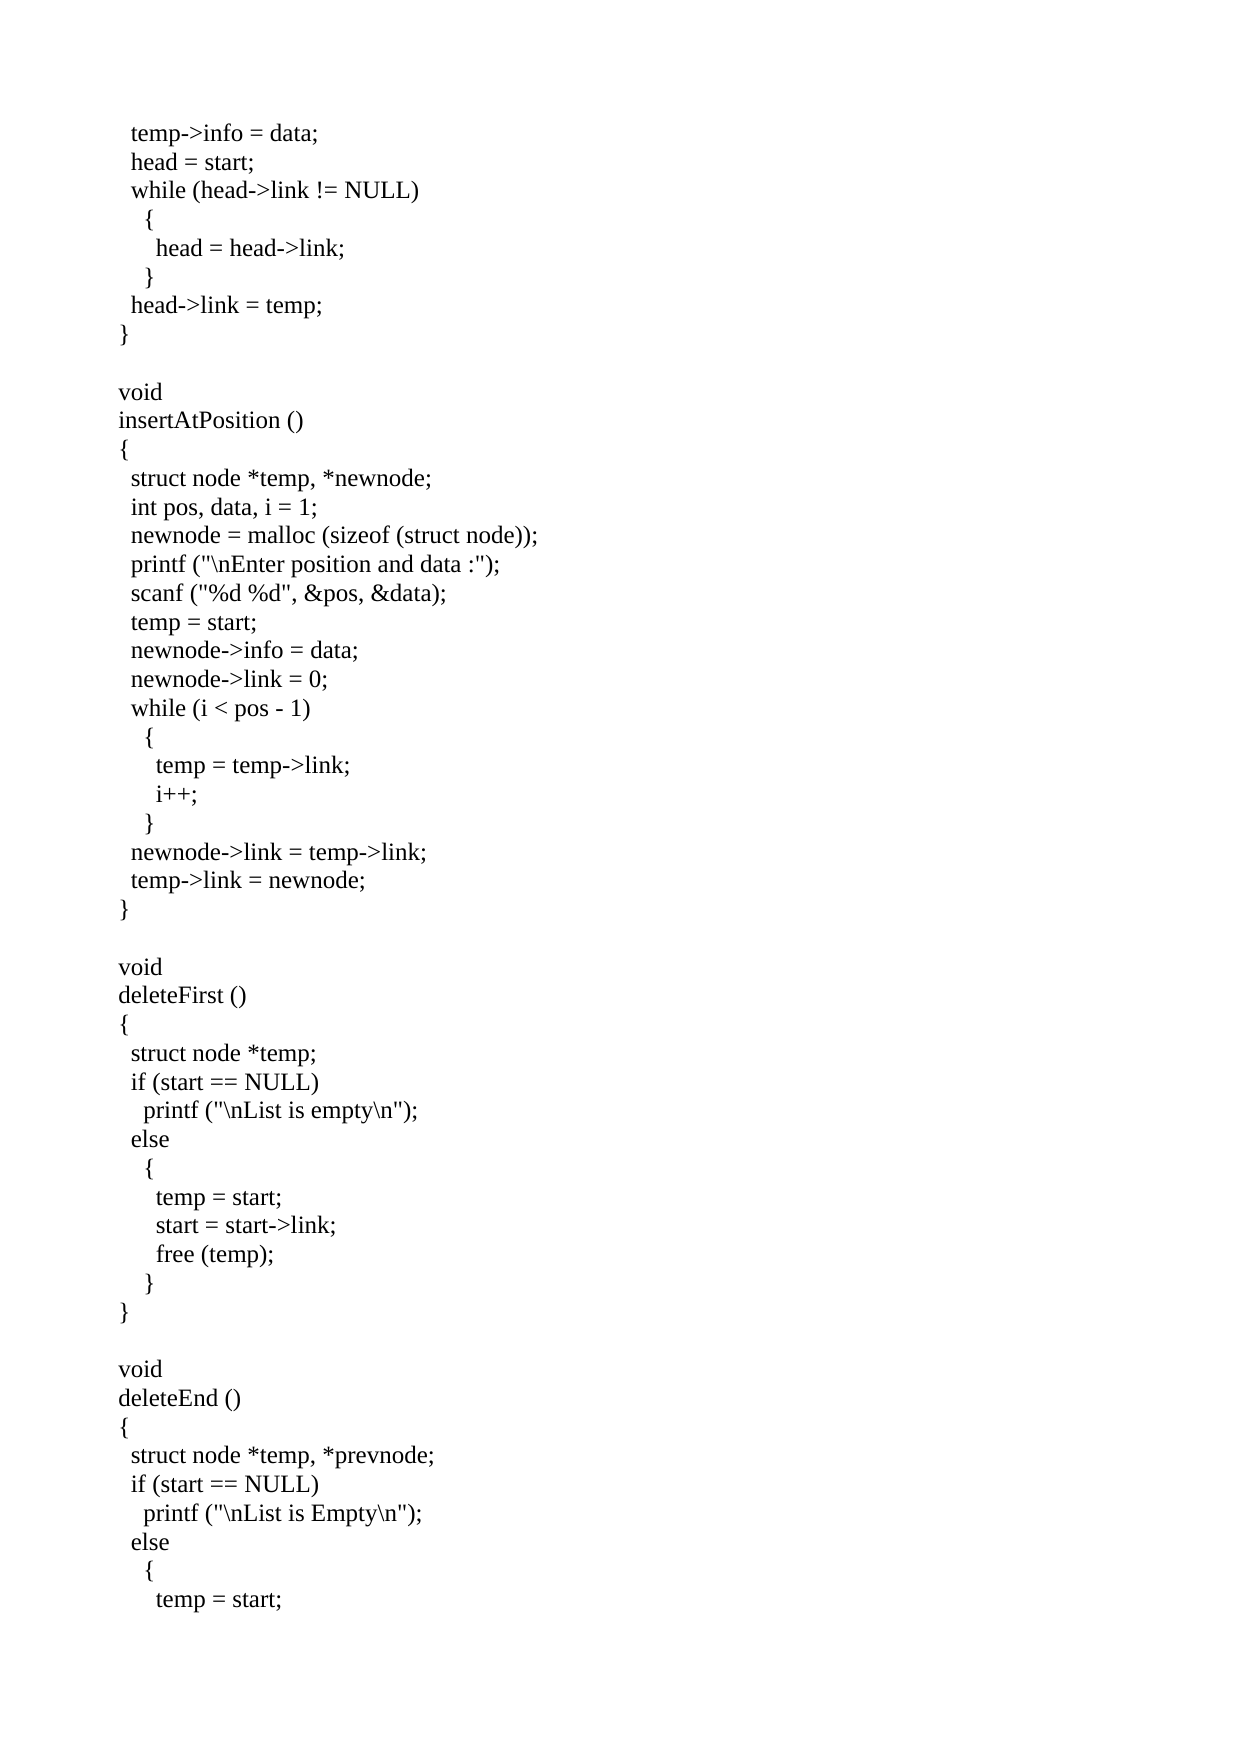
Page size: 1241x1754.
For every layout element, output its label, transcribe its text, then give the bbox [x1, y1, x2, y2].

text temp = temp->link; [118, 751, 1122, 779]
text void [118, 1354, 1122, 1383]
text } [118, 262, 1122, 291]
text scanf ("%d %d", &pos, &data); [118, 578, 1122, 607]
text temp = start; [118, 1182, 1122, 1211]
text } [118, 808, 1122, 837]
text } [118, 1268, 1122, 1297]
text } [118, 1297, 1122, 1326]
text { [118, 1556, 1122, 1584]
text { [118, 1412, 1122, 1441]
text printf ("\nEnter position and data :"); [118, 549, 1122, 578]
text start = start->link; [118, 1211, 1122, 1239]
text newnode = malloc (sizeof (struct node)); [118, 521, 1122, 549]
text } [118, 894, 1122, 923]
text temp->info = data; [118, 118, 1122, 147]
text { [118, 1009, 1122, 1038]
text else [118, 1527, 1122, 1556]
text void [118, 952, 1122, 981]
text { [118, 1153, 1122, 1182]
text printf ("\nList is empty\n"); [118, 1096, 1122, 1124]
text insertAtPosition () [118, 406, 1122, 434]
text struct node *temp, *newnode; [118, 463, 1122, 492]
text i++; [118, 779, 1122, 808]
text deleteFirst () [118, 981, 1122, 1009]
text struct node *temp, *prevnode; [118, 1441, 1122, 1469]
text newnode->link = 0; [118, 664, 1122, 693]
text int pos, data, i = 1; [118, 492, 1122, 521]
text } [118, 319, 1122, 348]
text newnode->link = temp->link; [118, 837, 1122, 866]
text while (i < pos - 1) [118, 693, 1122, 722]
text else [118, 1124, 1122, 1153]
text while (head->link != NULL) [118, 176, 1122, 204]
text head = head->link; [118, 233, 1122, 262]
text { [118, 204, 1122, 233]
text temp->link = newnode; [118, 866, 1122, 894]
text head = start; [118, 147, 1122, 176]
text if (start == NULL) [118, 1067, 1122, 1096]
text deleteEnd () [118, 1383, 1122, 1412]
text temp = start; [118, 607, 1122, 636]
text head->link = temp; [118, 291, 1122, 319]
text struct node *temp; [118, 1038, 1122, 1067]
text free (temp); [118, 1239, 1122, 1268]
text temp = start; [118, 1584, 1122, 1613]
text void [118, 377, 1122, 406]
text if (start == NULL) [118, 1469, 1122, 1498]
text printf ("\nList is Empty\n"); [118, 1498, 1122, 1527]
text { [118, 722, 1122, 751]
text { [118, 434, 1122, 463]
text newnode->info = data; [118, 636, 1122, 664]
